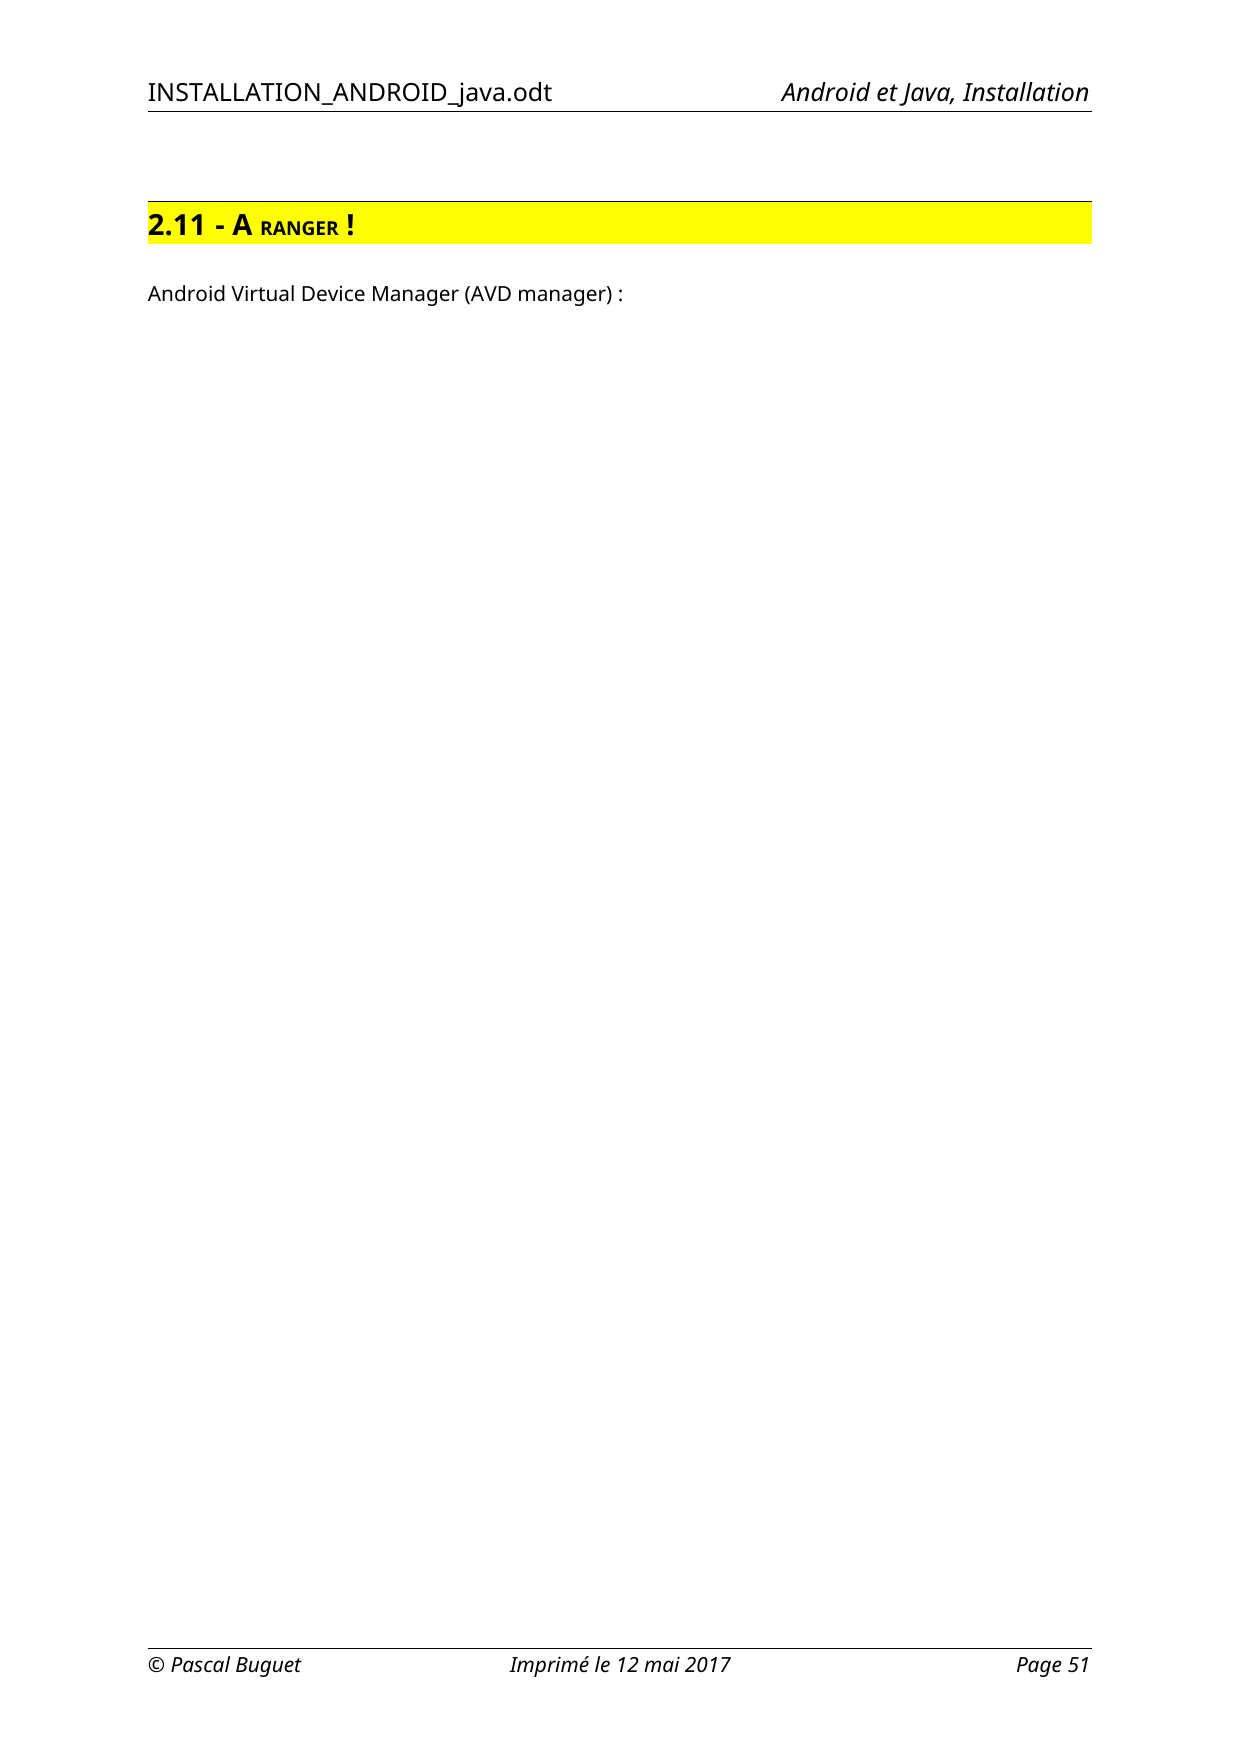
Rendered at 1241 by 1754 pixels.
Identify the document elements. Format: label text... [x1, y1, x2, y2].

text Android Virtual Device Manager (AVD manager) : [148, 279, 1092, 307]
subtitle - A ranger ! [148, 202, 1092, 244]
